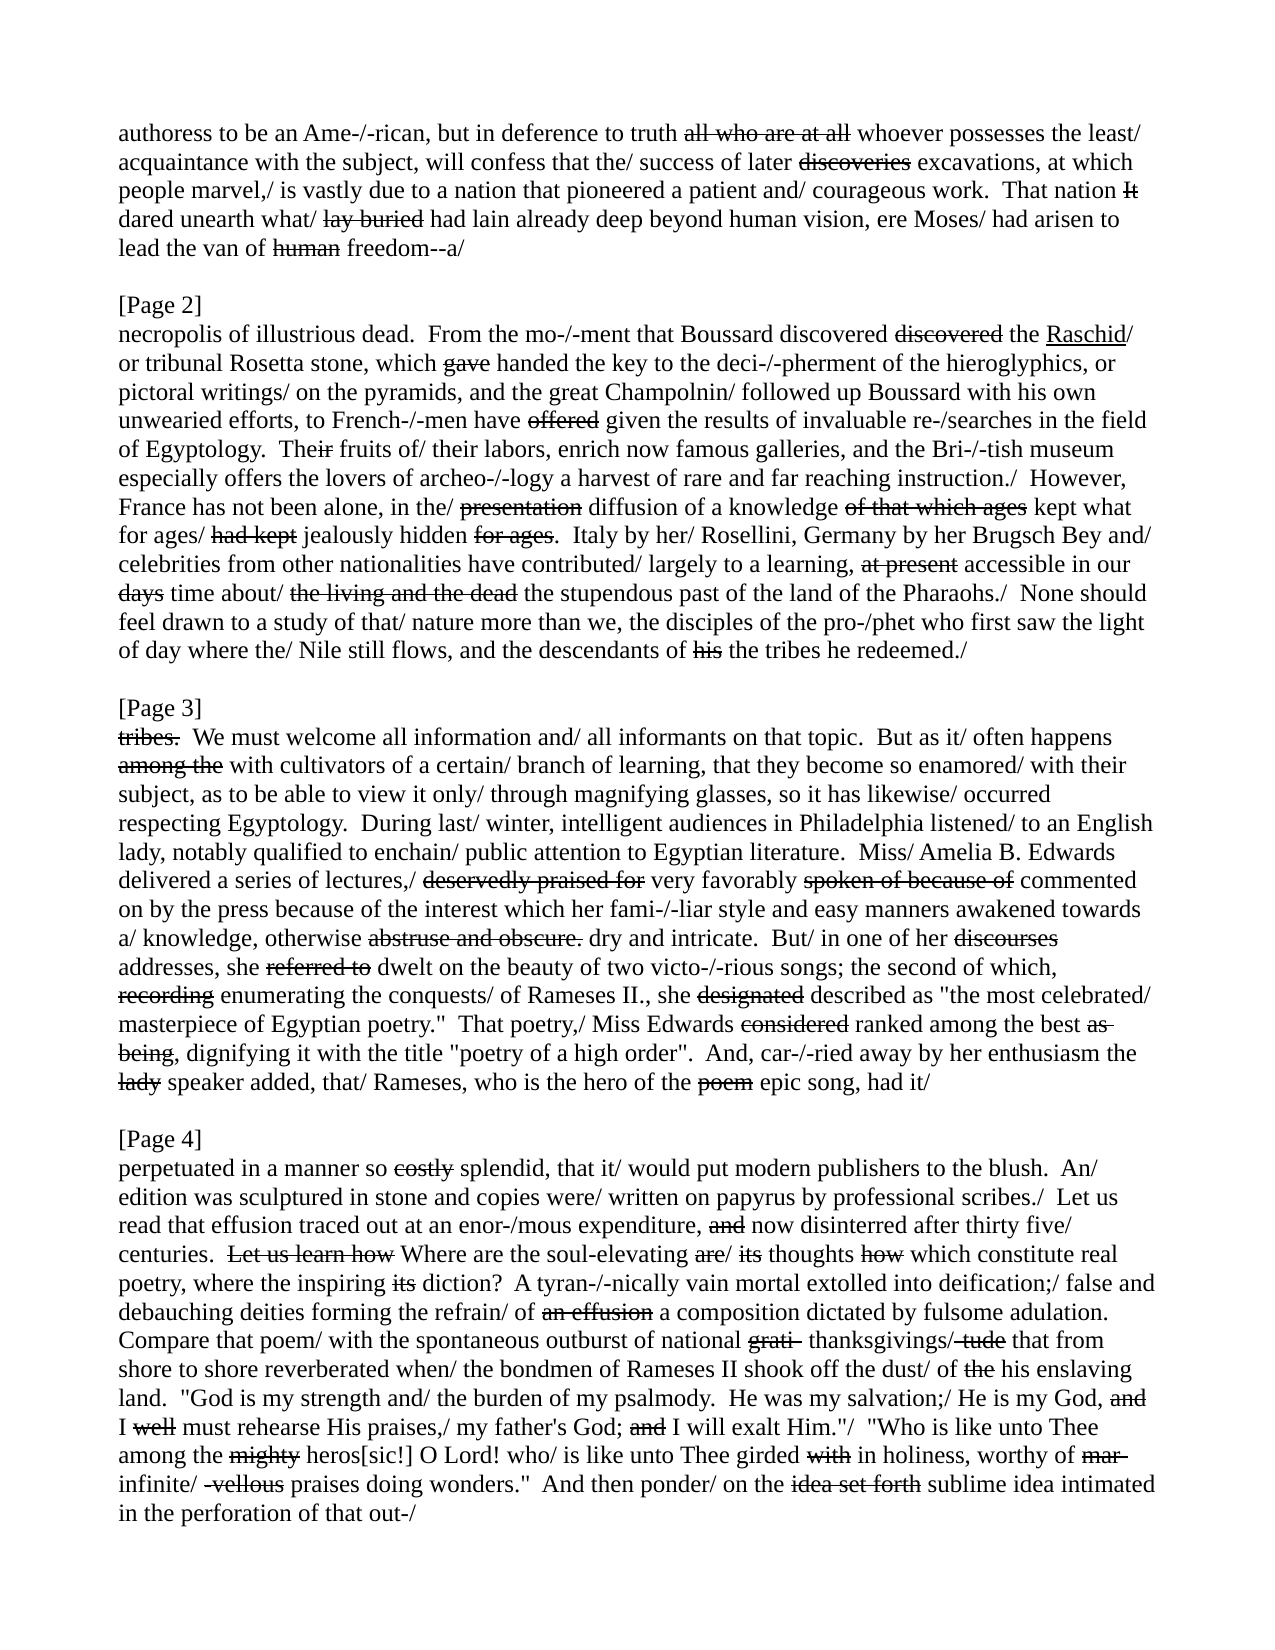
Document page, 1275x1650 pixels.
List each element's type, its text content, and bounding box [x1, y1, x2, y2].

text [Page 4] [118, 1124, 1157, 1153]
text [Page 3] [118, 693, 1157, 722]
text authoress to be an Ame-/-rican, but in deference to truth all who are at all whoever possesses the least/ acquaintance with the subject, will confess that the/ success of later discoveries excavations, at which people marvel,/ is vastly due to a nation that pioneered a patient and/ courageous work. That nation It dared unearth what/ lay buried had lain already deep beyond human vision, ere Moses/ had arisen to lead the van of human freedom--a/ [118, 118, 1157, 262]
text [Page 2] [118, 291, 1157, 319]
text necropolis of illustrious dead. From the mo-/-ment that Boussard discovered discovered the Raschid/ or tribunal Rosetta stone, which gave handed the key to the deci-/-pherment of the hieroglyphics, or pictoral writings/ on the pyramids, and the great Champolnin/ followed up Boussard with his own unwearied efforts, to French-/-men have offered given the results of invaluable re-/searches in the field of Egyptology. Their fruits of/ their labors, enrich now famous galleries, and the Bri-/-tish museum especially offers the lovers of archeo-/-logy a harvest of rare and far reaching instruction./ However, France has not been alone, in the/ presentation diffusion of a knowledge of that which ages kept what for ages/ had kept jealously hidden for ages. Italy by her/ Rosellini, Germany by her Brugsch Bey and/ celebrities from other nationalities have contributed/ largely to a learning, at present accessible in our days time about/ the living and the dead the stupendous past of the land of the Pharaohs./ None should feel drawn to a study of that/ nature more than we, the disciples of the pro-/phet who first saw the light of day where the/ Nile still flows, and the descendants of his the tribes he redeemed./ [118, 319, 1157, 664]
text perpetuated in a manner so costly splendid, that it/ would put modern publishers to the blush. An/ edition was sculptured in stone and copies were/ written on papyrus by professional scribes./ Let us read that effusion traced out at an enor-/mous expenditure, and now disinterred after thirty five/ centuries. Let us learn how Where are the soul-elevating are/ its thoughts how which constitute real poetry, where the inspiring its diction? A tyran-/-nically vain mortal extolled into deification;/ false and debauching deities forming the refrain/ of an effusion a composition dictated by fulsome adulation. Compare that poem/ with the spontaneous outburst of national grati- thanksgivings/-tude that from shore to shore reverberated when/ the bondmen of Rameses II shook off the dust/ of the his enslaving land. "God is my strength and/ the burden of my psalmody. He was my salvation;/ He is my God, and I well must rehearse His praises,/ my father's God; and I will exalt Him."/ "Who is like unto Thee among the mighty heros[sic!] O Lord! who/ is like unto Thee girded with in holiness, worthy of mar- infinite/ -vellous praises doing wonders." And then ponder/ on the idea set forth sublime idea intimated in the perforation of that out-/ [118, 1153, 1157, 1527]
text tribes. We must welcome all information and/ all informants on that topic. But as it/ often happens among the with cultivators of a certain/ branch of learning, that they become so enamored/ with their subject, as to be able to view it only/ through magnifying glasses, so it has likewise/ occurred respecting Egyptology. During last/ winter, intelligent audiences in Philadelphia listened/ to an English lady, notably qualified to enchain/ public attention to Egyptian literature. Miss/ Amelia B. Edwards delivered a series of lectures,/ deservedly praised for very favorably spoken of because of commented on by the press because of the interest which her fami-/-liar style and easy manners awakened towards a/ knowledge, otherwise abstruse and obscure. dry and intricate. But/ in one of her discourses addresses, she referred to dwelt on the beauty of two victo-/-rious songs; the second of which, recording enumerating the conquests/ of Rameses II., she designated described as "the most celebrated/ masterpiece of Egyptian poetry." That poetry,/ Miss Edwards considered ranked among the best as being, dignifying it with the title "poetry of a high order". And, car-/-ried away by her enthusiasm the lady speaker added, that/ Rameses, who is the hero of the poem epic song, had it/ [118, 722, 1157, 1096]
